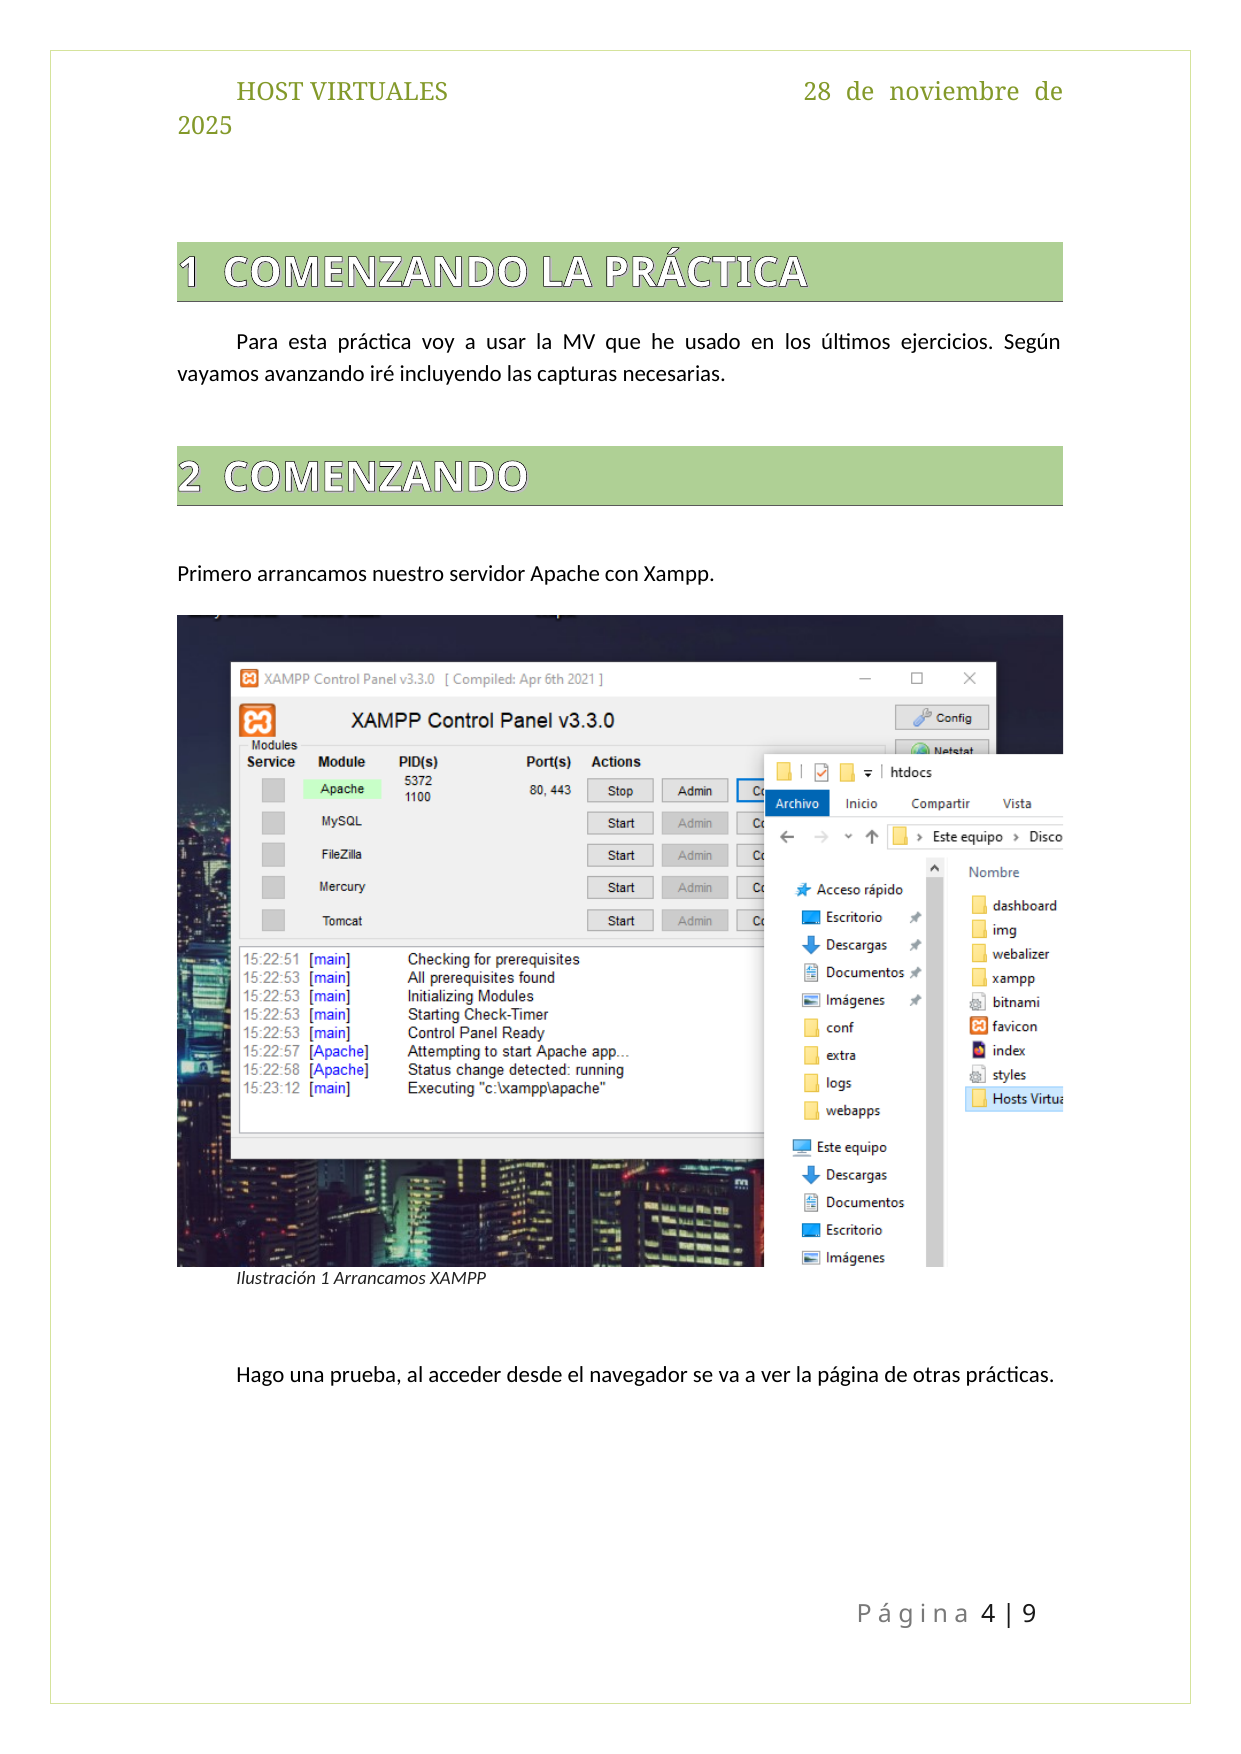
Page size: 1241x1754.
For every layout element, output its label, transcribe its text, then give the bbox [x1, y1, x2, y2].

text Para esta práctica voy a usar la MV que he usado en los últimos ejercicios. Según vayamos avanzando iré incluyendo las capturas necesarias. [177, 327, 1063, 387]
text Ilustración 1 Arrancamos XAMPP [177, 1267, 1063, 1289]
text Primero arrancamos nuestro servidor Apache con Xampp. [177, 559, 1063, 587]
text Hago una prueba, al acceder desde el navegador se va a ver la página de otras prácticas. [177, 1360, 1063, 1388]
subtitle COMENZANDO [177, 446, 1063, 505]
subtitle COMENZANDO LA PRÁCTICA [177, 242, 1063, 301]
